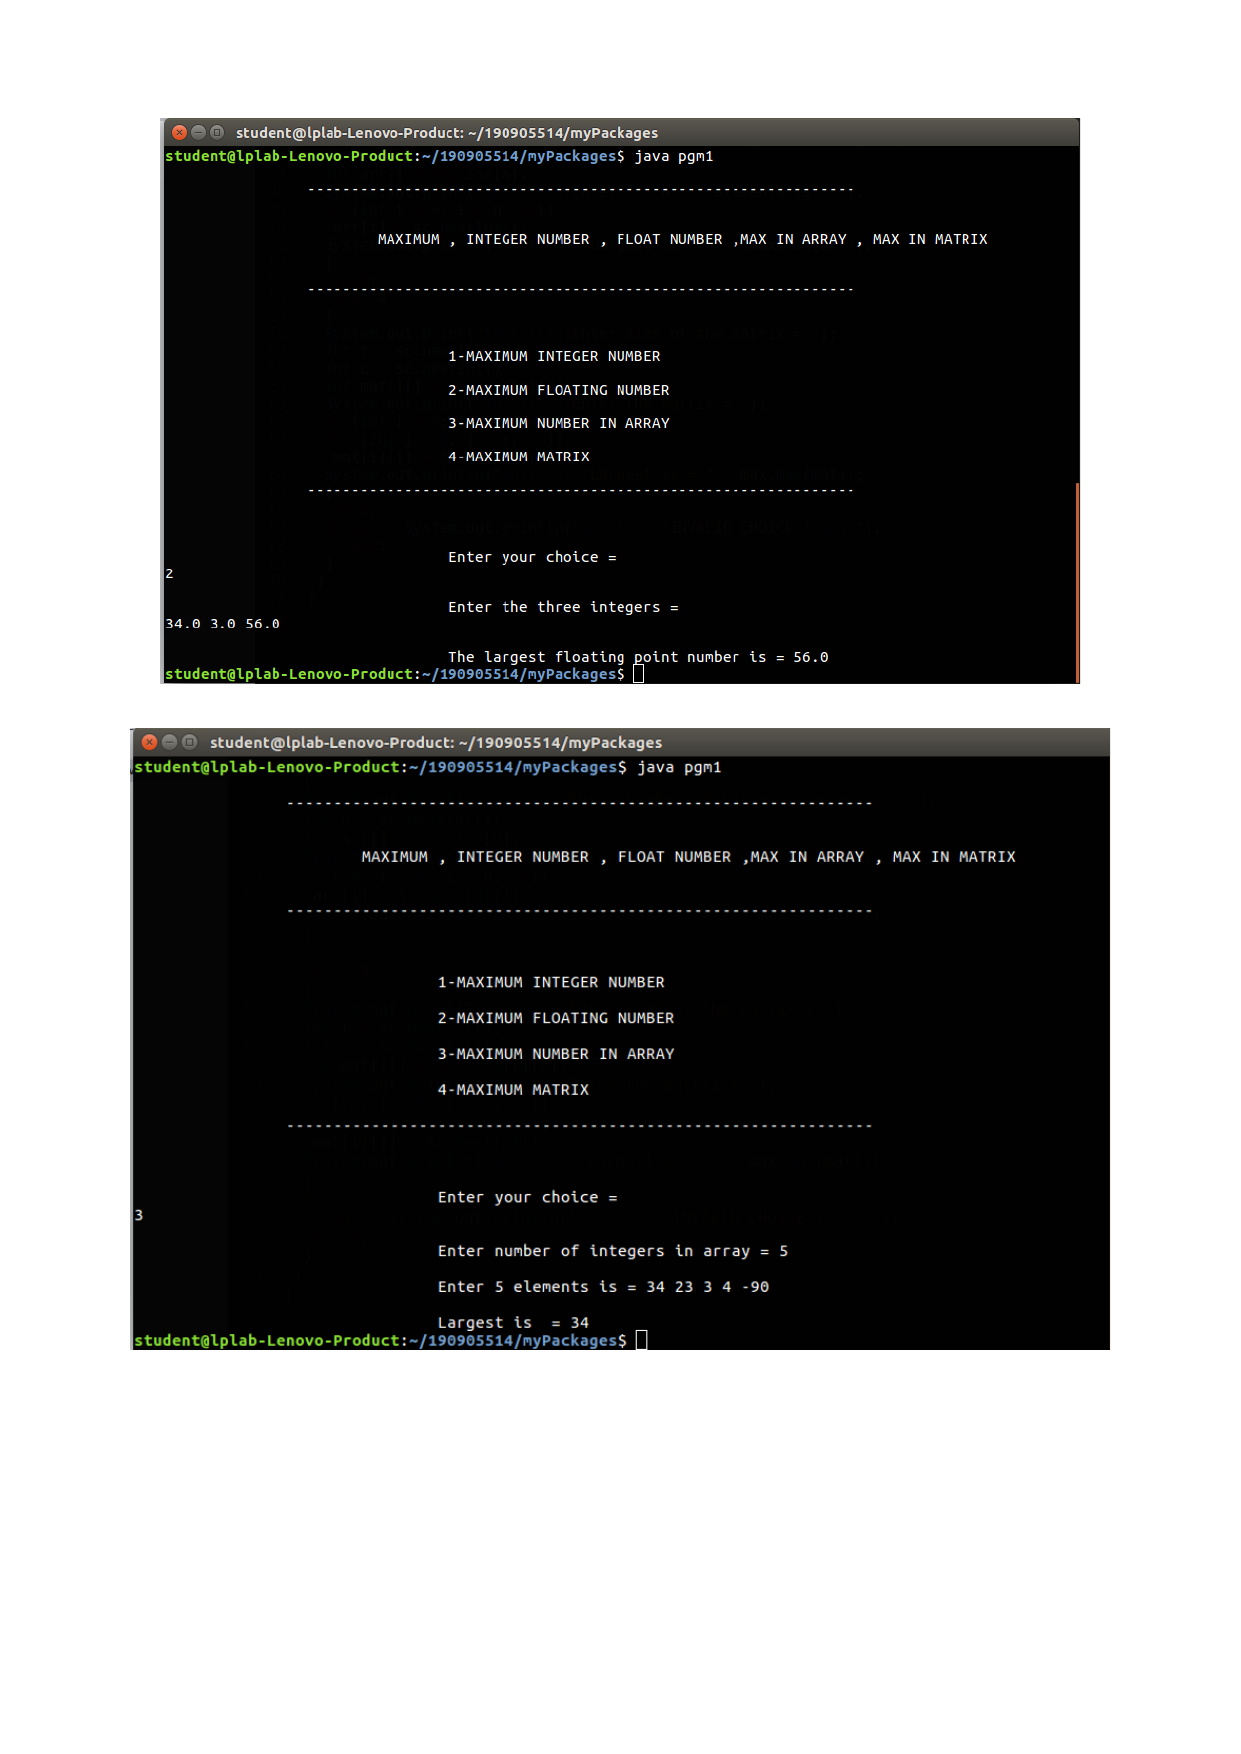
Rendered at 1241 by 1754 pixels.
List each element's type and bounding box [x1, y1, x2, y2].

picture [160, 118, 1081, 684]
picture [130, 728, 1110, 1350]
